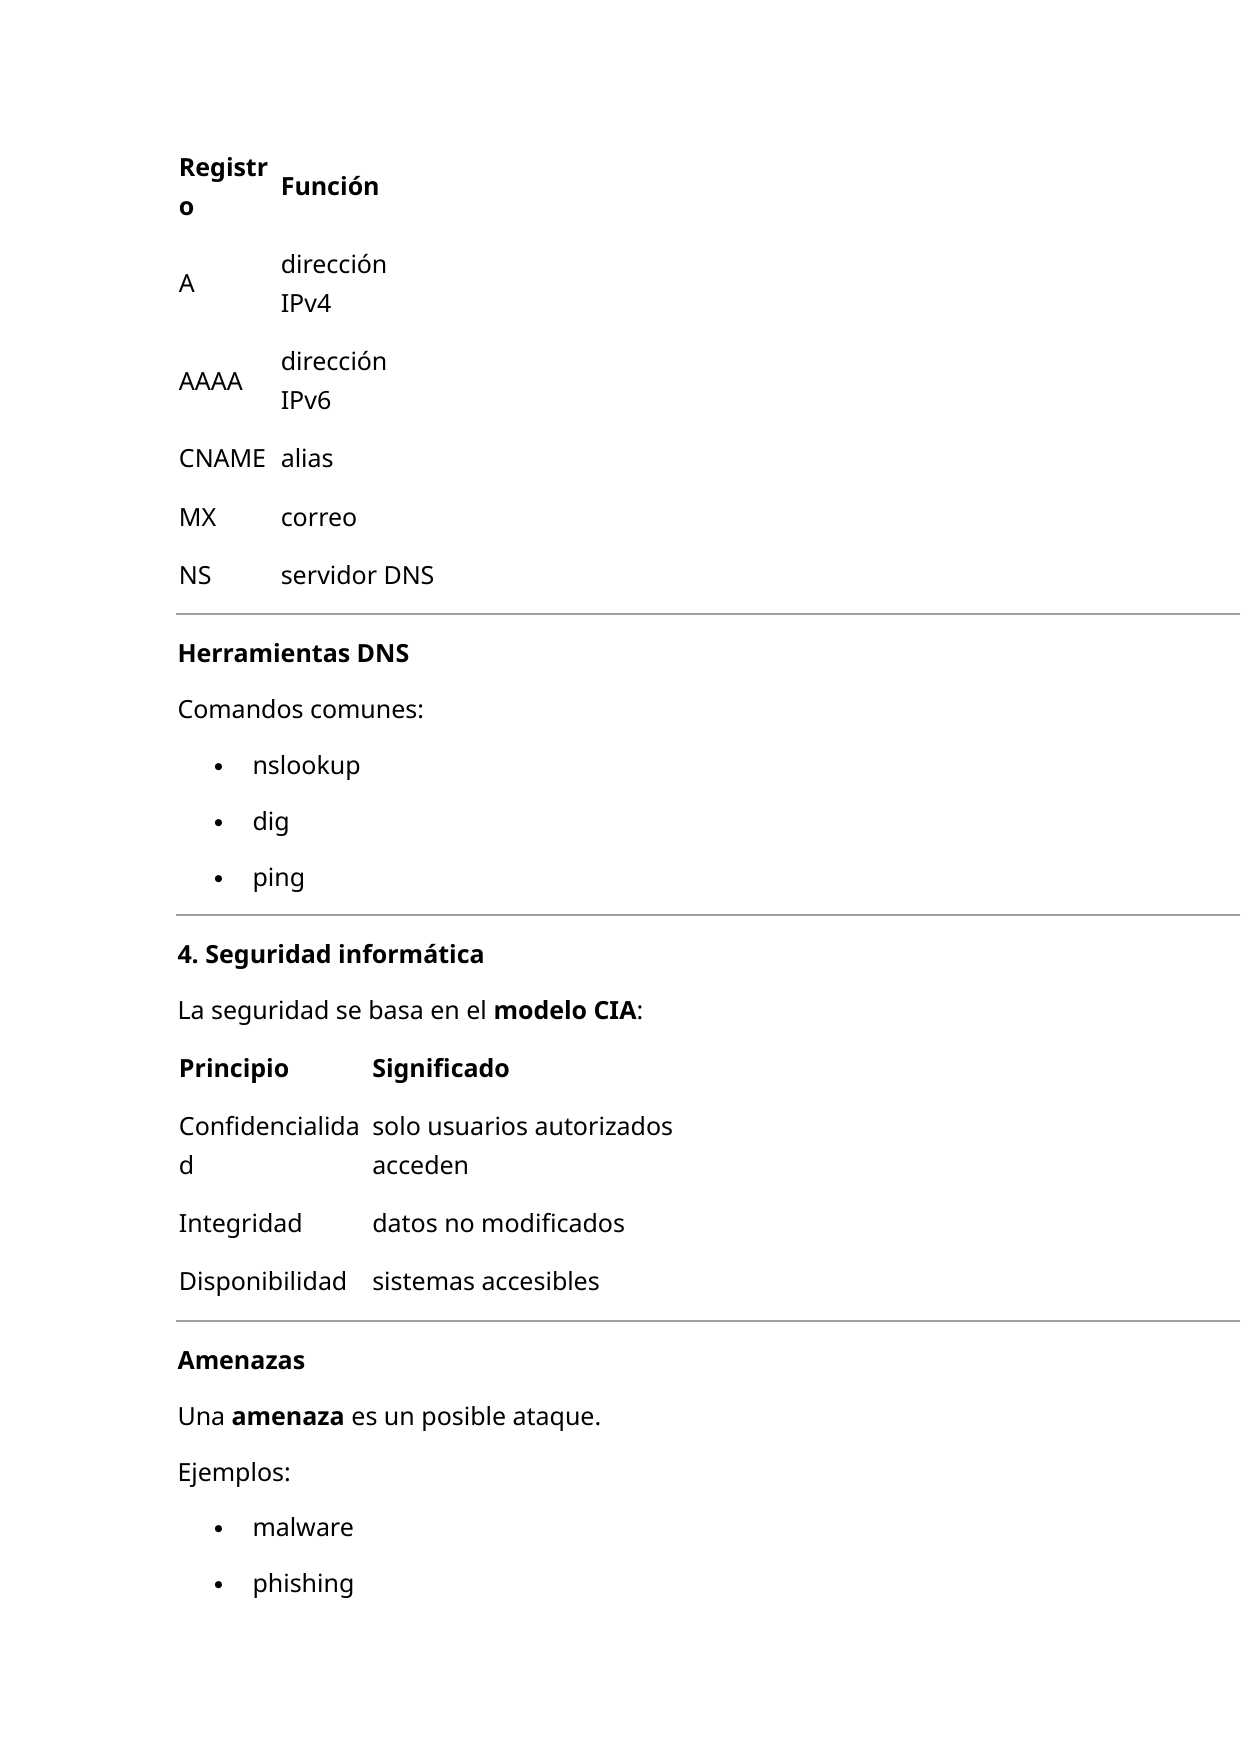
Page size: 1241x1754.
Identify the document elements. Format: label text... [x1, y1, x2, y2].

table_header Significado [370, 1049, 754, 1107]
list malware [215, 1510, 1063, 1544]
text Comandos comunes: [177, 692, 1063, 726]
table_cell Disponibilidad [177, 1263, 370, 1320]
table_cell solo usuarios autorizados acceden [370, 1107, 754, 1204]
table_header Función [279, 148, 438, 245]
table_cell sistemas accesibles [370, 1263, 754, 1320]
table_cell AAAA [177, 342, 279, 439]
list dig [215, 803, 1063, 837]
table_cell correo [279, 498, 438, 556]
table_cell alias [279, 440, 438, 498]
text Ejemplos: [177, 1454, 1063, 1488]
table_cell CNAME [177, 440, 279, 498]
list phishing [215, 1566, 1063, 1600]
table_header Principio [177, 1049, 370, 1107]
table_cell A [177, 245, 279, 342]
list ping [215, 859, 1063, 893]
text 4. Seguridad informática [177, 937, 1063, 971]
text Herramientas DNS [177, 636, 1063, 670]
table_cell datos no modificados [370, 1204, 754, 1262]
table_header Registro [177, 148, 279, 245]
table_cell Integridad [177, 1204, 370, 1262]
table_cell Confidencialidad [177, 1107, 370, 1204]
table_cell dirección IPv6 [279, 342, 438, 439]
text Una amenaza es un posible ataque. [177, 1398, 1063, 1432]
text La seguridad se basa en el modelo CIA: [177, 993, 1063, 1027]
table_cell NS [177, 556, 279, 613]
table_cell MX [177, 498, 279, 556]
list nslookup [215, 748, 1063, 782]
text Amenazas [177, 1343, 1063, 1377]
table_cell servidor DNS [279, 556, 438, 613]
table_cell dirección IPv4 [279, 245, 438, 342]
